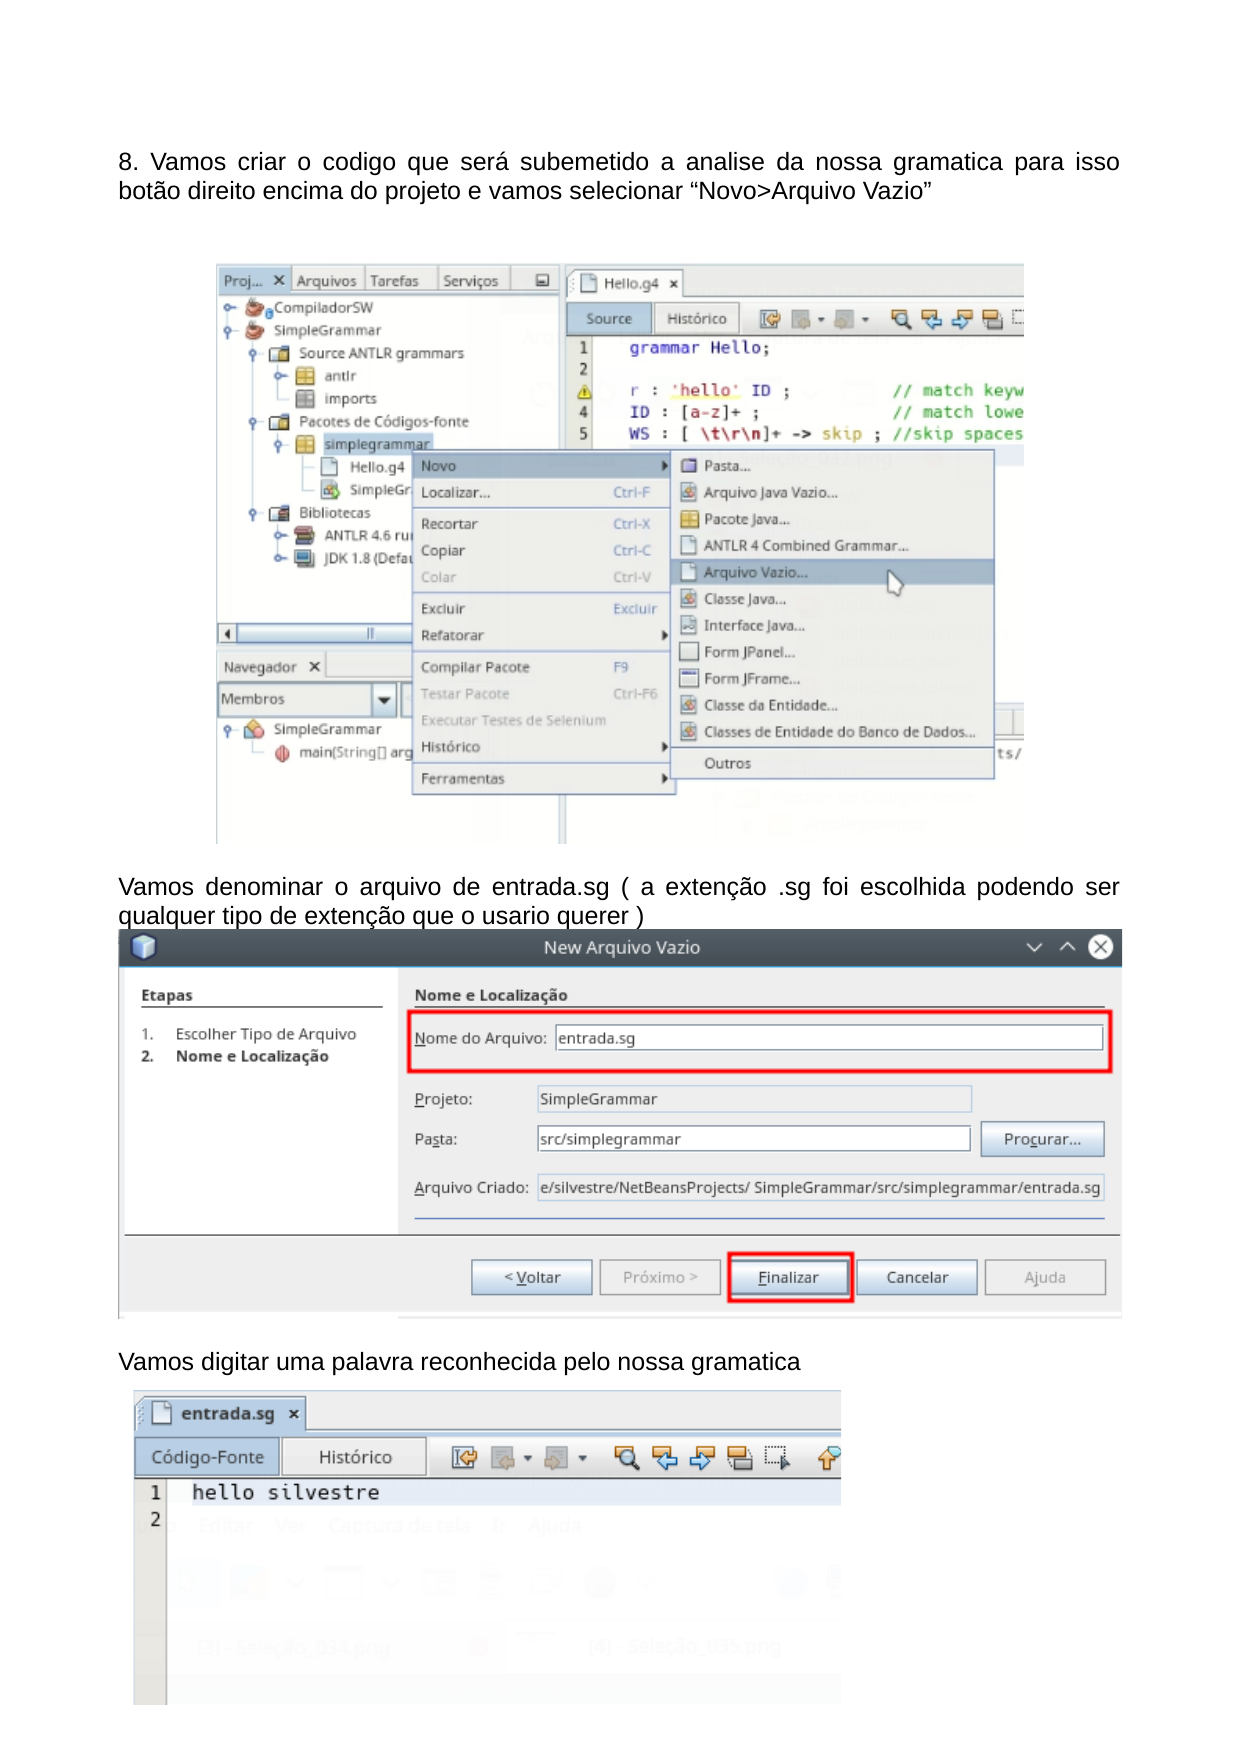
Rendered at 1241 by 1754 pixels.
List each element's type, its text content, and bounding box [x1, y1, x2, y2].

text 8. Vamos criar o codigo que será subemetido a analise da nossa gramatica para isso botão direito encima do projeto e vamos selecionar “Novo>Arquivo Vazio” [118, 147, 1122, 204]
picture [118, 929, 1123, 1319]
picture [133, 1390, 842, 1705]
picture [216, 263, 1024, 844]
text Vamos denominar o arquivo de entrada.sg ( a extenção .sg foi escolhida podendo ser qualquer tipo de extenção que o usario querer ) [118, 872, 1122, 929]
text Vamos digitar uma palavra reconhecida pelo nossa gramatica [118, 1347, 1122, 1376]
